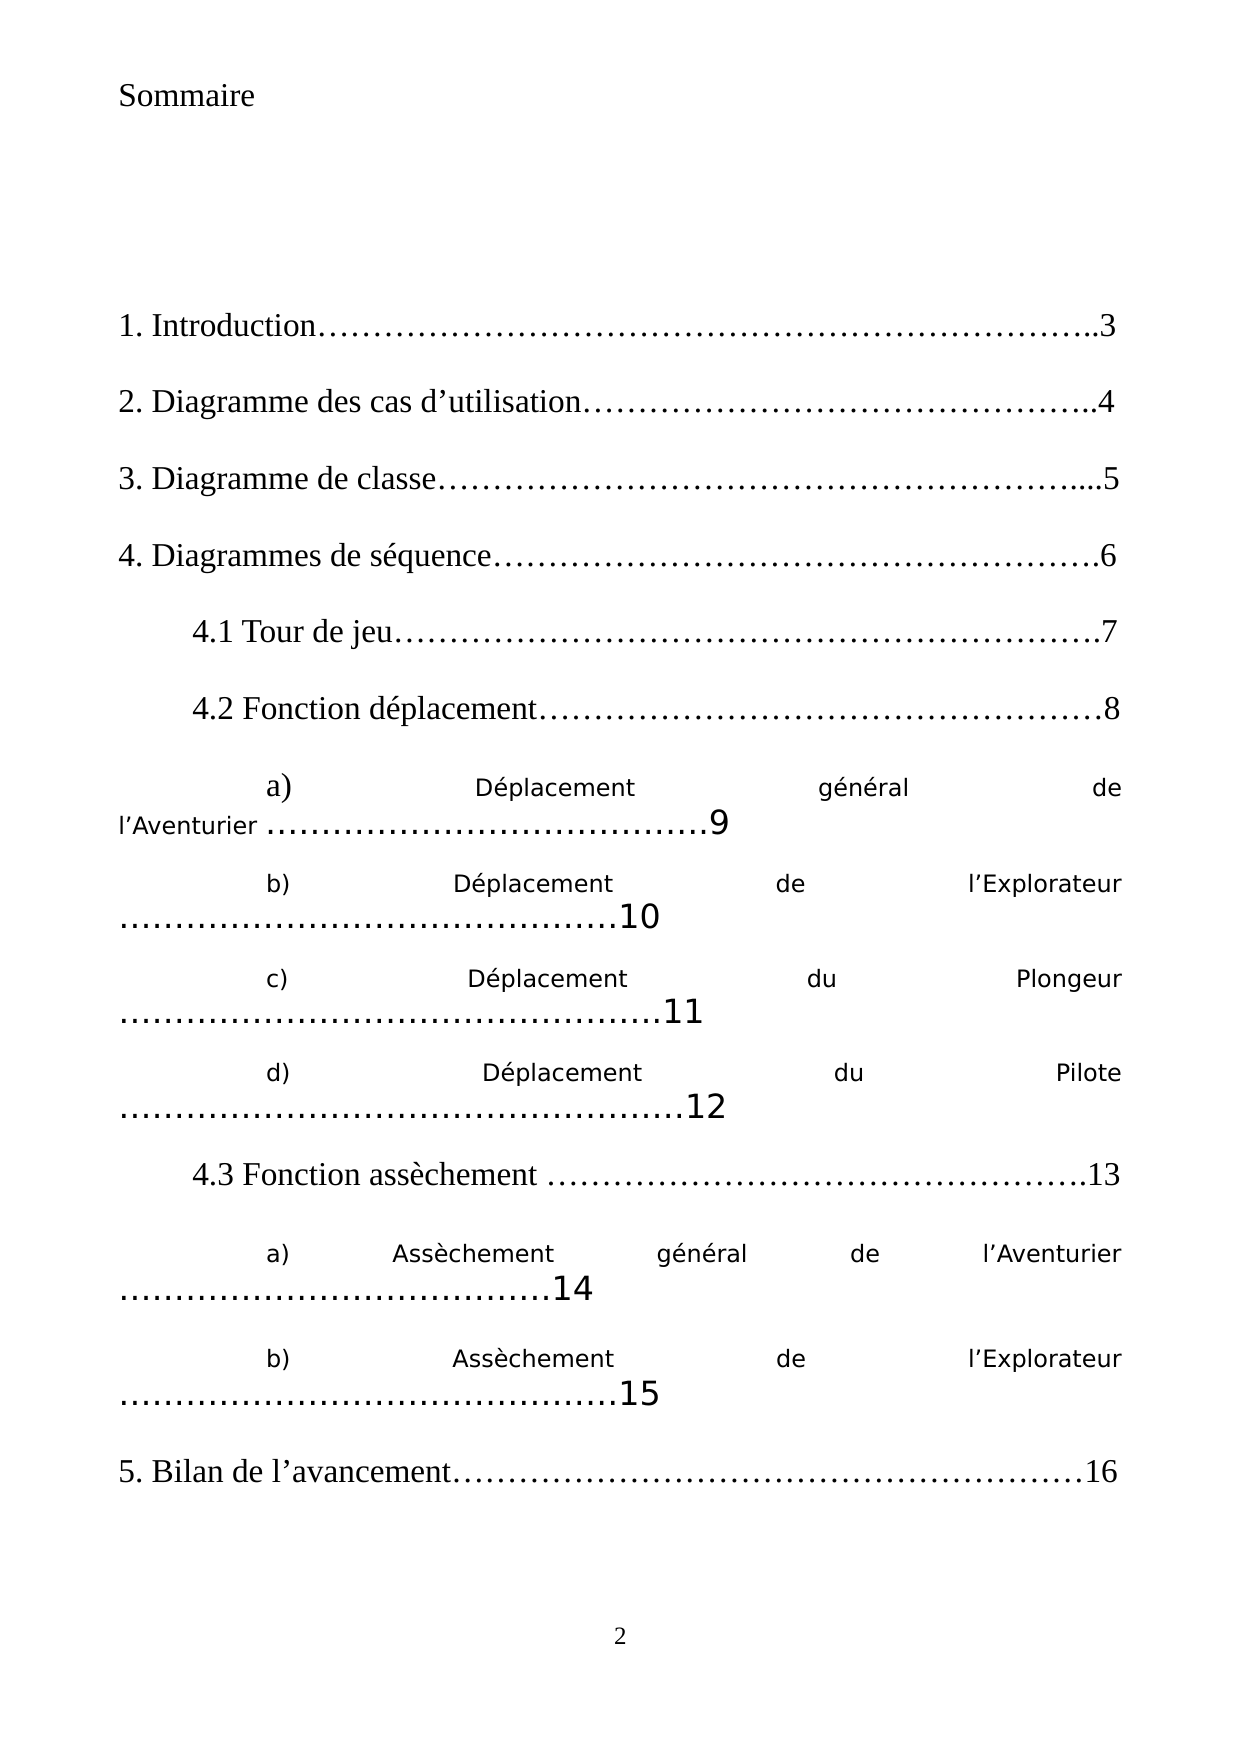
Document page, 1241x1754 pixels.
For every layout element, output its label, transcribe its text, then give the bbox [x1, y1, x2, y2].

text a) Assèchement général de l’Aventurier …………………………………14 [118, 1231, 1122, 1308]
text d) Déplacement du Pilote ……………………………………………12 [118, 1059, 1122, 1126]
text b) Déplacement de l’Explorateur ………………………………………10 [118, 870, 1122, 937]
text c) Déplacement du Plongeur ………………………………………….11 [118, 965, 1122, 1032]
text 3. Diagramme de classe…………………………………………………....5 [118, 458, 1122, 497]
text 1. Introduction……………………………………………………………..3 [118, 305, 1122, 343]
text b) Assèchement de l’Explorateur ………………………………………15 [118, 1336, 1122, 1413]
text 4.3 Fonction assèchement ………………………………………….13 [118, 1154, 1122, 1192]
text a) Déplacement général de l’Aventurier ………………………………….9 [118, 765, 1122, 842]
text 4. Diagrammes de séquence……………………………………………….6 [118, 535, 1122, 573]
text 4.1 Tour de jeu……………………………………………………….7 [118, 612, 1122, 650]
text Sommaire [118, 75, 1122, 113]
text 2. Diagramme des cas d’utilisation………………………………………..4 [118, 382, 1122, 420]
text 5. Bilan de l’avancement…………………………………………………16 [118, 1451, 1122, 1490]
text 4.2 Fonction déplacement……………………………………………8 [118, 688, 1122, 727]
